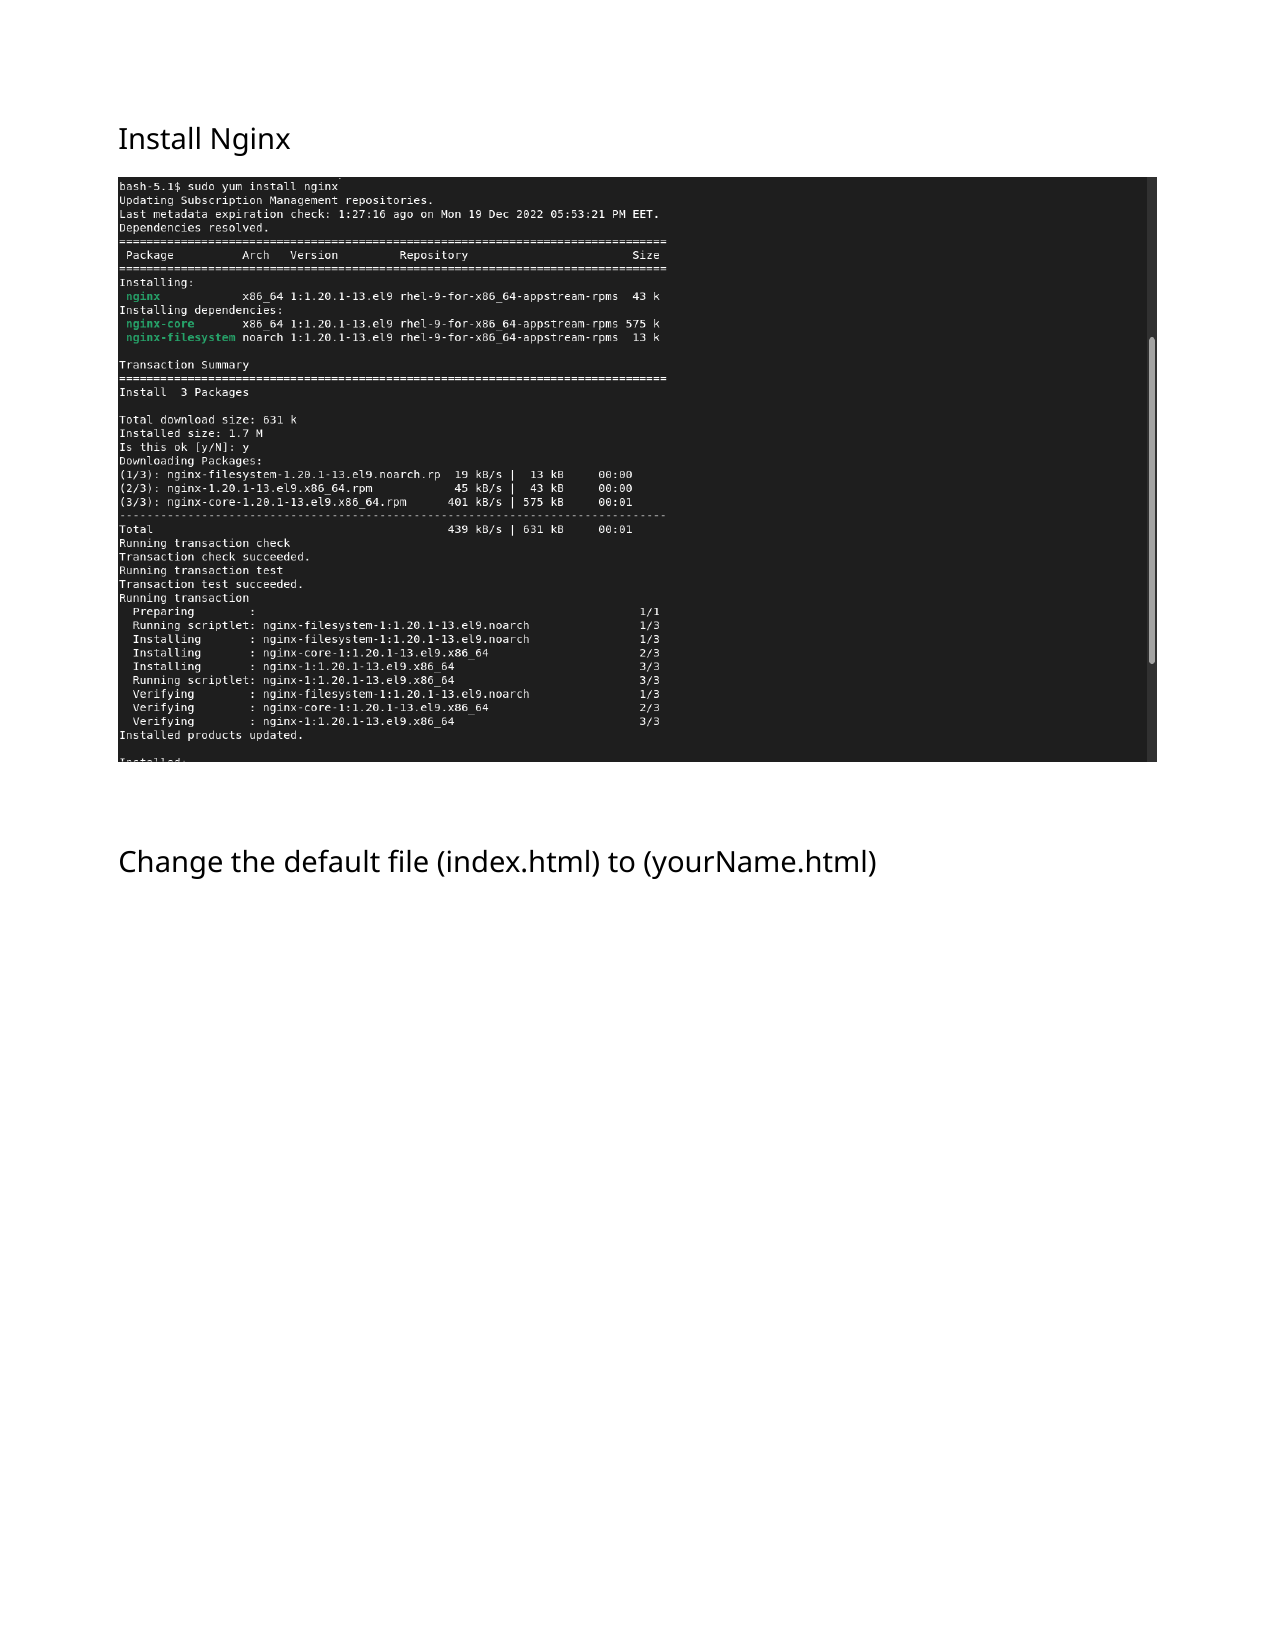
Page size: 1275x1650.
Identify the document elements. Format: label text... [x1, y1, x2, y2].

text Install Nginx [118, 118, 1157, 158]
picture [118, 177, 1157, 762]
text Change the default file (index.html) to (yourName.html) [118, 841, 1157, 881]
